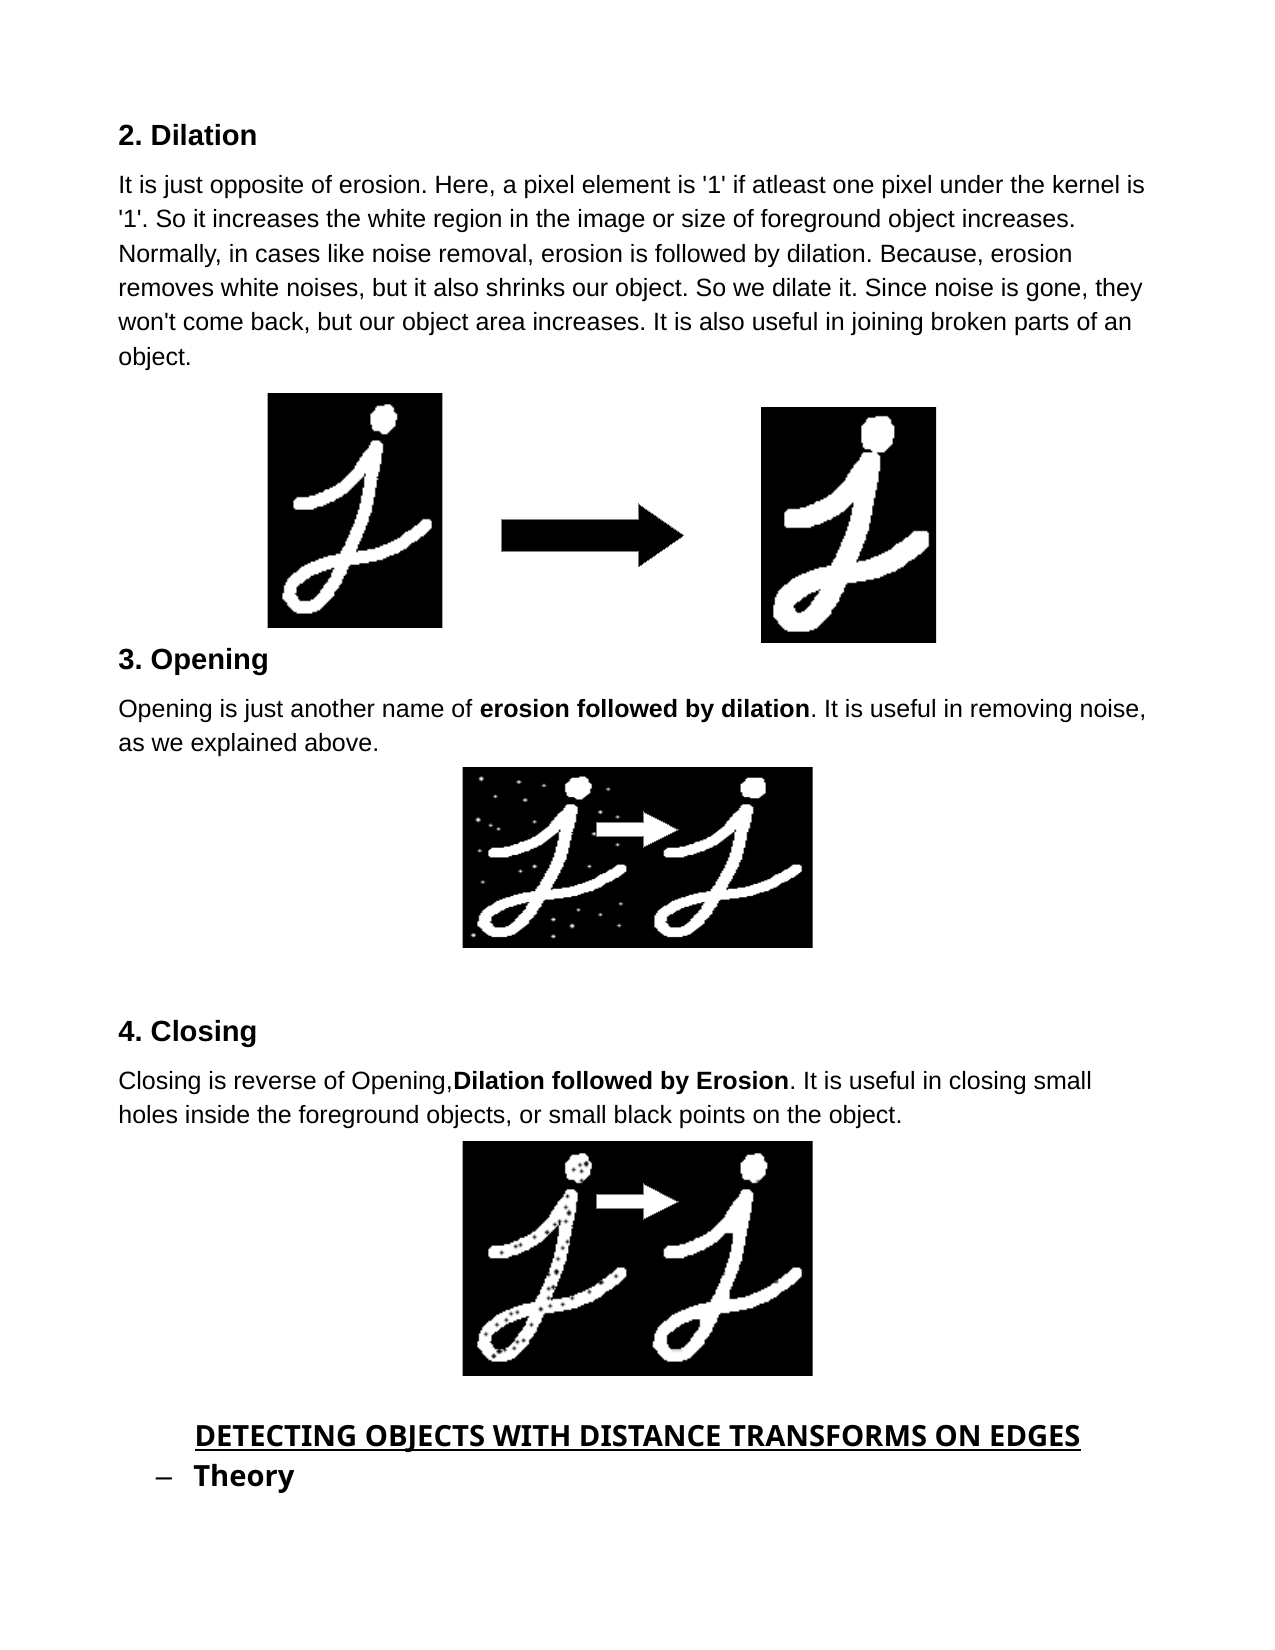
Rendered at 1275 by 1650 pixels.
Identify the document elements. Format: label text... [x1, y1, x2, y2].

text It is just opposite of erosion. Here, a pixel element is '1' if atleast one pixel under the kernel is '1'. So it increases the white region in the image or size of foreground object increases. Normally, in cases like noise removal, erosion is followed by dilation. Because, erosion removes white noises, but it also shrinks our object. So we dilate it. Since noise is gone, they won't come back, but our object area increases. It is also useful in joining broken parts of an object. [118, 164, 1157, 370]
list Theory [156, 1455, 1157, 1495]
subtitle 2. Dilation [118, 118, 1157, 152]
subtitle 4. Closing [118, 1014, 1157, 1048]
text Opening is just another name of erosion followed by dilation. It is useful in removing noise, as we explained above. [118, 688, 1157, 757]
picture [761, 407, 937, 643]
picture [462, 1141, 813, 1376]
text Closing is reverse of Opening,Dilation followed by Erosion. It is useful in closing small holes inside the foreground objects, or small black points on the object. [118, 1060, 1157, 1129]
picture [267, 393, 443, 628]
text DETECTING OBJECTS WITH DISTANCE TRANSFORMS ON EDGES [118, 1416, 1157, 1455]
subtitle 3. Opening [118, 408, 1157, 676]
picture [462, 767, 813, 948]
